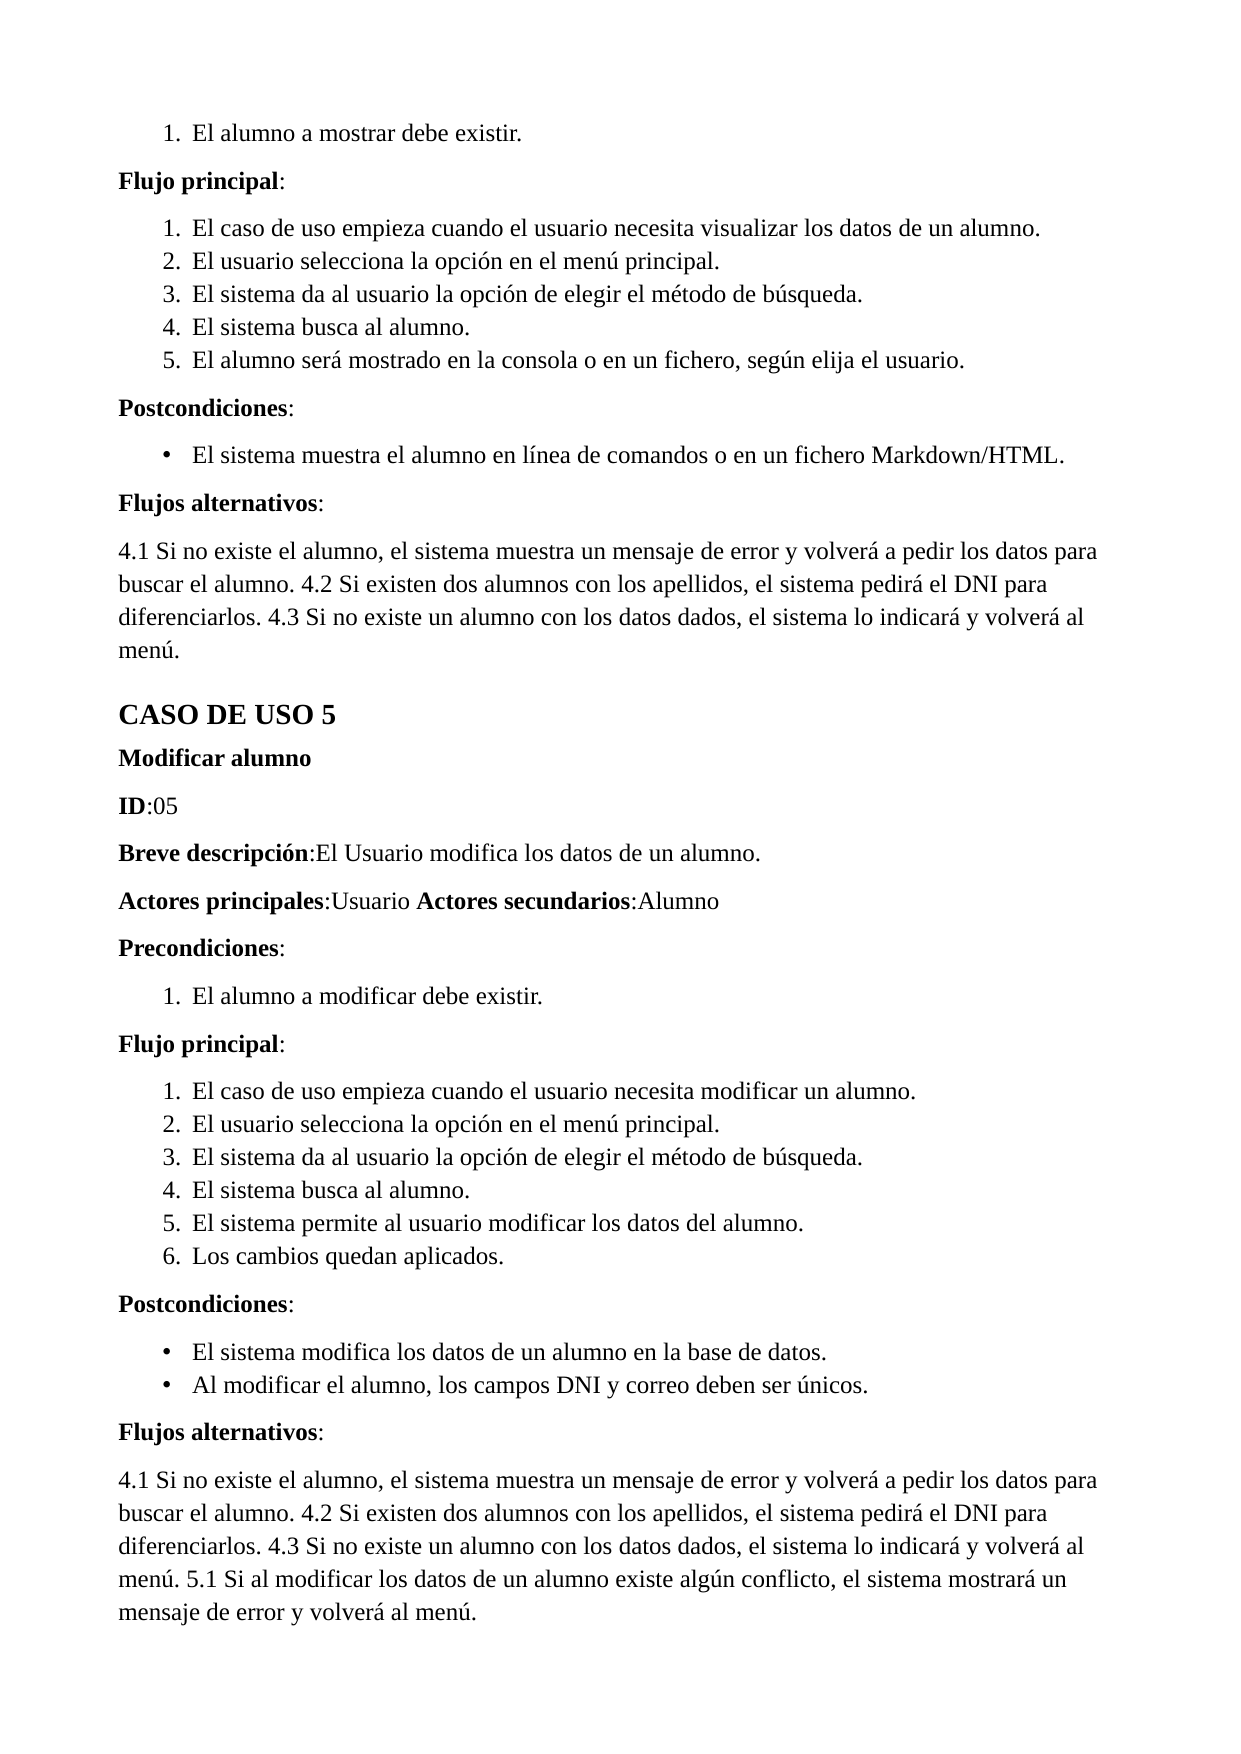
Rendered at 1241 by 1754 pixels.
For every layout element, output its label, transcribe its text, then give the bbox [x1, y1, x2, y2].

list El sistema da al usuario la opción de elegir el método de búsqueda. [162, 1142, 1122, 1171]
text Postcondiciones: [118, 393, 1122, 422]
text Precondiciones: [118, 933, 1122, 962]
text Flujos alternativos: [118, 1417, 1122, 1446]
list El sistema permite al usuario modificar los datos del alumno. [162, 1208, 1122, 1237]
list Al modificar el alumno, los campos DNI y correo deben ser únicos. [162, 1370, 1122, 1398]
list El sistema busca al alumno. [162, 1175, 1122, 1204]
list El usuario selecciona la opción en el menú principal. [162, 246, 1122, 275]
list El alumno será mostrado en la consola o en un fichero, según elija el usuario. [162, 345, 1122, 374]
text Flujo principal: [118, 166, 1122, 194]
list El alumno a mostrar debe existir. [162, 118, 1122, 147]
text Flujo principal: [118, 1029, 1122, 1057]
list Los cambios quedan aplicados. [162, 1241, 1122, 1270]
text 4.1 Si no existe el alumno, el sistema muestra un mensaje de error y volverá a pedir los datos para buscar el alumno. 4.2 Si existen dos alumnos con los apellidos, el sistema pedirá el DNI para diferenciarlos. 4.3 Si no existe un alumno con los datos dados, el sistema lo indicará y volverá al menú. 5.1 Si al modificar los datos de un alumno existe algún conflicto, el sistema mostrará un mensaje de error y volverá al menú. [118, 1465, 1122, 1626]
list El sistema busca al alumno. [162, 312, 1122, 341]
list El alumno a modificar debe existir. [162, 981, 1122, 1010]
text ID:05 [118, 791, 1122, 819]
text Breve descripción:El Usuario modifica los datos de un alumno. [118, 838, 1122, 867]
list El sistema modifica los datos de un alumno en la base de datos. [162, 1337, 1122, 1365]
subtitle CASO DE USO 5 [118, 697, 1122, 731]
list El sistema da al usuario la opción de elegir el método de búsqueda. [162, 279, 1122, 308]
list El caso de uso empieza cuando el usuario necesita modificar un alumno. [162, 1076, 1122, 1105]
list El usuario selecciona la opción en el menú principal. [162, 1109, 1122, 1138]
text Flujos alternativos: [118, 488, 1122, 517]
text Postcondiciones: [118, 1289, 1122, 1318]
text Modificar alumno [118, 743, 1122, 772]
text 4.1 Si no existe el alumno, el sistema muestra un mensaje de error y volverá a pedir los datos para buscar el alumno. 4.2 Si existen dos alumnos con los apellidos, el sistema pedirá el DNI para diferenciarlos. 4.3 Si no existe un alumno con los datos dados, el sistema lo indicará y volverá al menú. [118, 536, 1122, 664]
list El caso de uso empieza cuando el usuario necesita visualizar los datos de un alumno. [162, 213, 1122, 242]
text Actores principales:Usuario Actores secundarios:Alumno [118, 886, 1122, 915]
list El sistema muestra el alumno en línea de comandos o en un fichero Markdown/HTML. [162, 441, 1122, 469]
